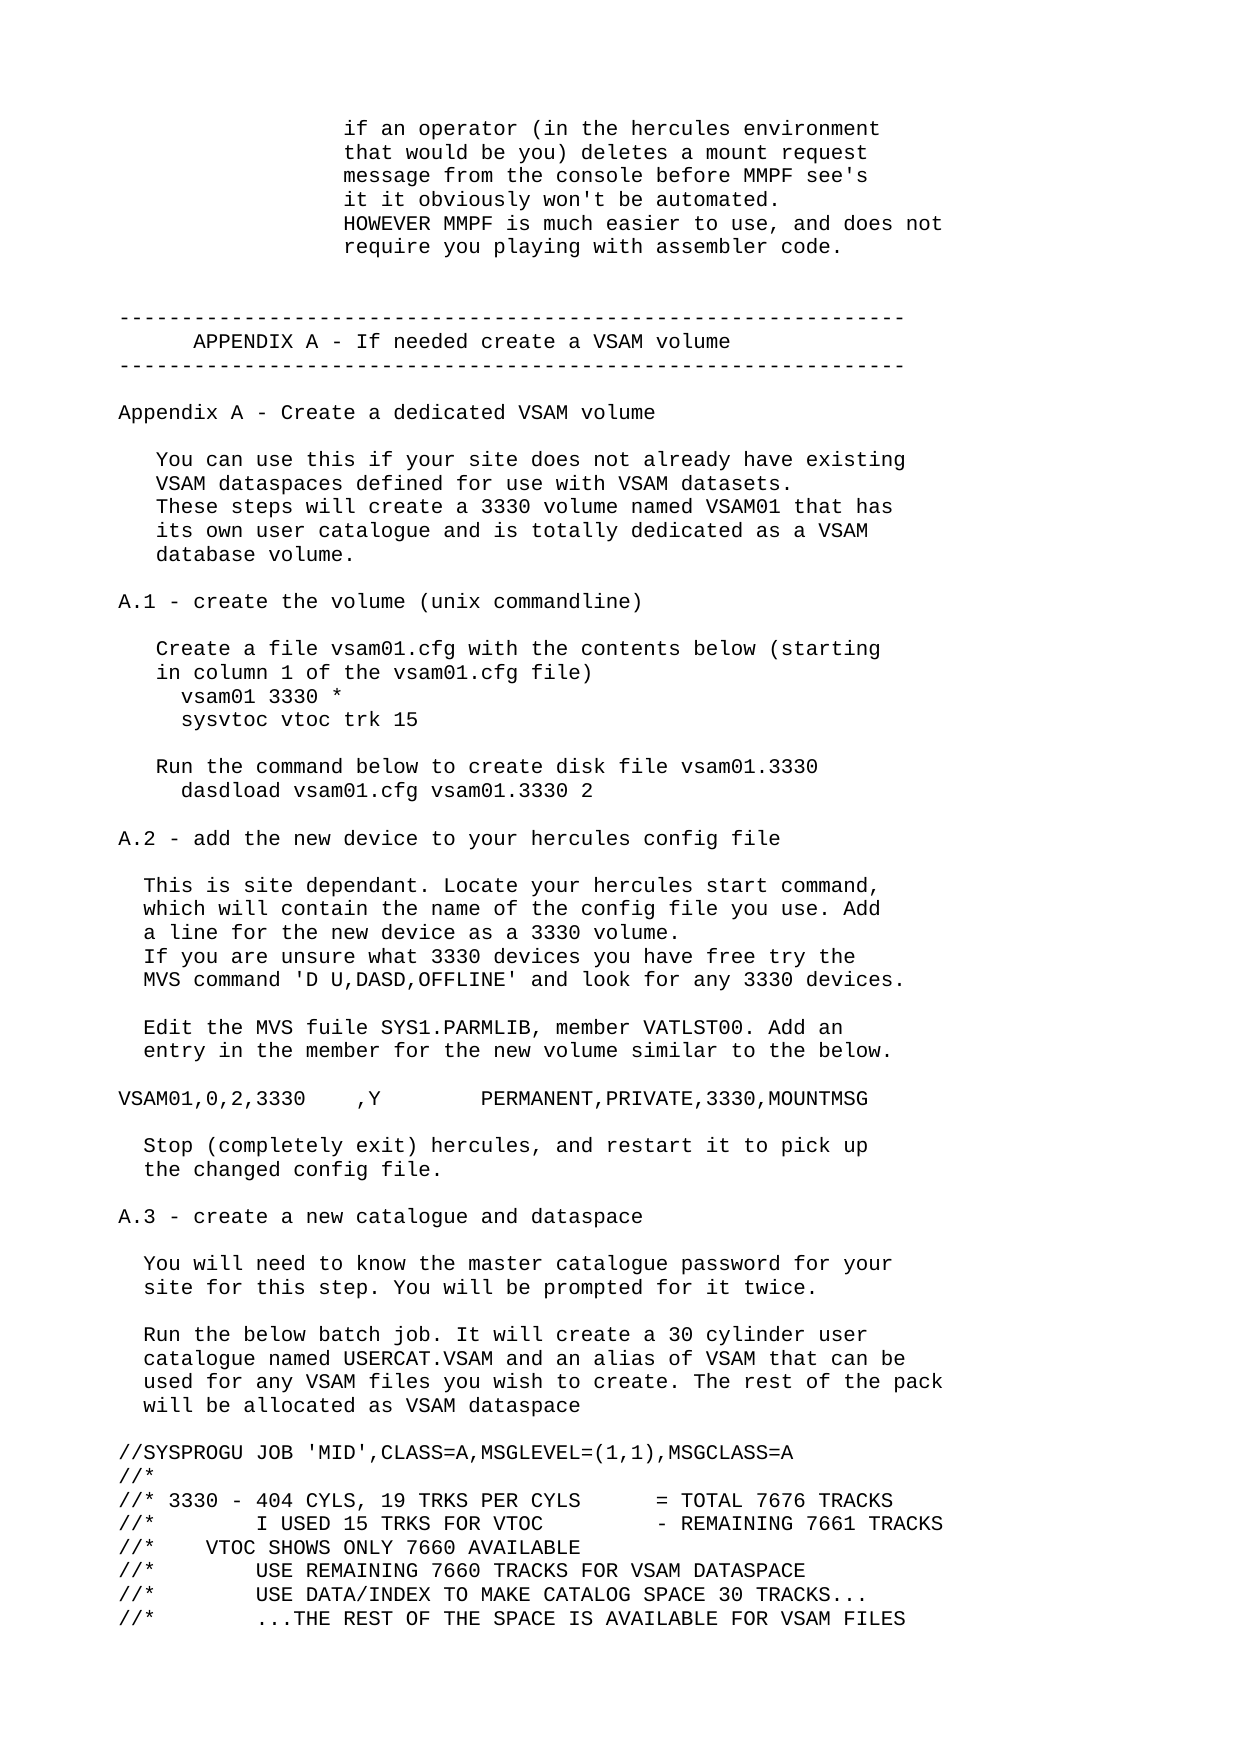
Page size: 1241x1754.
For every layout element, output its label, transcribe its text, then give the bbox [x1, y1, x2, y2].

text Run the below batch job. It will create a 30 cylinder user [118, 1324, 1122, 1348]
text it it obviously won't be automated. [118, 189, 1122, 213]
text entry in the member for the new volume similar to the below. [118, 1040, 1122, 1064]
text Stop (completely exit) hercules, and restart it to pick up [118, 1135, 1122, 1158]
text Run the command below to create disk file vsam01.3330 [118, 757, 1122, 780]
text its own user catalogue and is totally dedicated as a VSAM [118, 520, 1122, 544]
text sysvtoc vtoc trk 15 [118, 709, 1122, 733]
text Appendix A - Create a dedicated VSAM volume [118, 402, 1122, 426]
text //* ...THE REST OF THE SPACE IS AVAILABLE FOR VSAM FILES [118, 1608, 1122, 1631]
text MVS command 'D U,DASD,OFFLINE' and look for any 3330 devices. [118, 969, 1122, 993]
text //* 3330 - 404 CYLS, 19 TRKS PER CYLS = TOTAL 7676 TRACKS [118, 1489, 1122, 1513]
text Edit the MVS fuile SYS1.PARMLIB, member VATLST00. Add an [118, 1017, 1122, 1040]
text If you are unsure what 3330 devices you have free try the [118, 946, 1122, 969]
text //SYSPROGU JOB 'MID',CLASS=A,MSGLEVEL=(1,1),MSGCLASS=A [118, 1442, 1122, 1466]
text VSAM dataspaces defined for use with VSAM datasets. [118, 473, 1122, 496]
text catalogue named USERCAT.VSAM and an alias of VSAM that can be [118, 1348, 1122, 1371]
text require you playing with assembler code. [118, 236, 1122, 260]
text A.2 - add the new device to your hercules config file [118, 827, 1122, 851]
text will be allocated as VSAM dataspace [118, 1395, 1122, 1419]
text --------------------------------------------------------------- [118, 307, 1122, 331]
text APPENDIX A - If needed create a VSAM volume [118, 331, 1122, 354]
text that would be you) deletes a mount request [118, 142, 1122, 165]
text Create a file vsam01.cfg with the contents below (starting [118, 638, 1122, 662]
text message from the console before MMPF see's [118, 165, 1122, 189]
text database volume. [118, 544, 1122, 567]
text This is site dependant. Locate your hercules start command, [118, 875, 1122, 898]
text //* I USED 15 TRKS FOR VTOC - REMAINING 7661 TRACKS [118, 1513, 1122, 1537]
text --------------------------------------------------------------- [118, 354, 1122, 378]
text //* VTOC SHOWS ONLY 7660 AVAILABLE [118, 1537, 1122, 1561]
text //* USE REMAINING 7660 TRACKS FOR VSAM DATASPACE [118, 1561, 1122, 1584]
text if an operator (in the hercules environment [118, 118, 1122, 142]
text a line for the new device as a 3330 volume. [118, 922, 1122, 946]
text //* USE DATA/INDEX TO MAKE CATALOG SPACE 30 TRACKS... [118, 1584, 1122, 1608]
text These steps will create a 3330 volume named VSAM01 that has [118, 496, 1122, 520]
text which will contain the name of the config file you use. Add [118, 898, 1122, 922]
text vsam01 3330 * [118, 686, 1122, 709]
text site for this step. You will be prompted for it twice. [118, 1277, 1122, 1300]
text in column 1 of the vsam01.cfg file) [118, 662, 1122, 686]
text the changed config file. [118, 1158, 1122, 1182]
text A.3 - create a new catalogue and dataspace [118, 1206, 1122, 1229]
text HOWEVER MMPF is much easier to use, and does not [118, 213, 1122, 236]
text //* [118, 1466, 1122, 1489]
text You can use this if your site does not already have existing [118, 449, 1122, 473]
text VSAM01,0,2,3330 ,Y PERMANENT,PRIVATE,3330,MOUNTMSG [118, 1088, 1122, 1111]
text dasdload vsam01.cfg vsam01.3330 2 [118, 780, 1122, 804]
text You will need to know the master catalogue password for your [118, 1253, 1122, 1277]
text A.1 - create the volume (unix commandline) [118, 591, 1122, 615]
text used for any VSAM files you wish to create. The rest of the pack [118, 1371, 1122, 1395]
